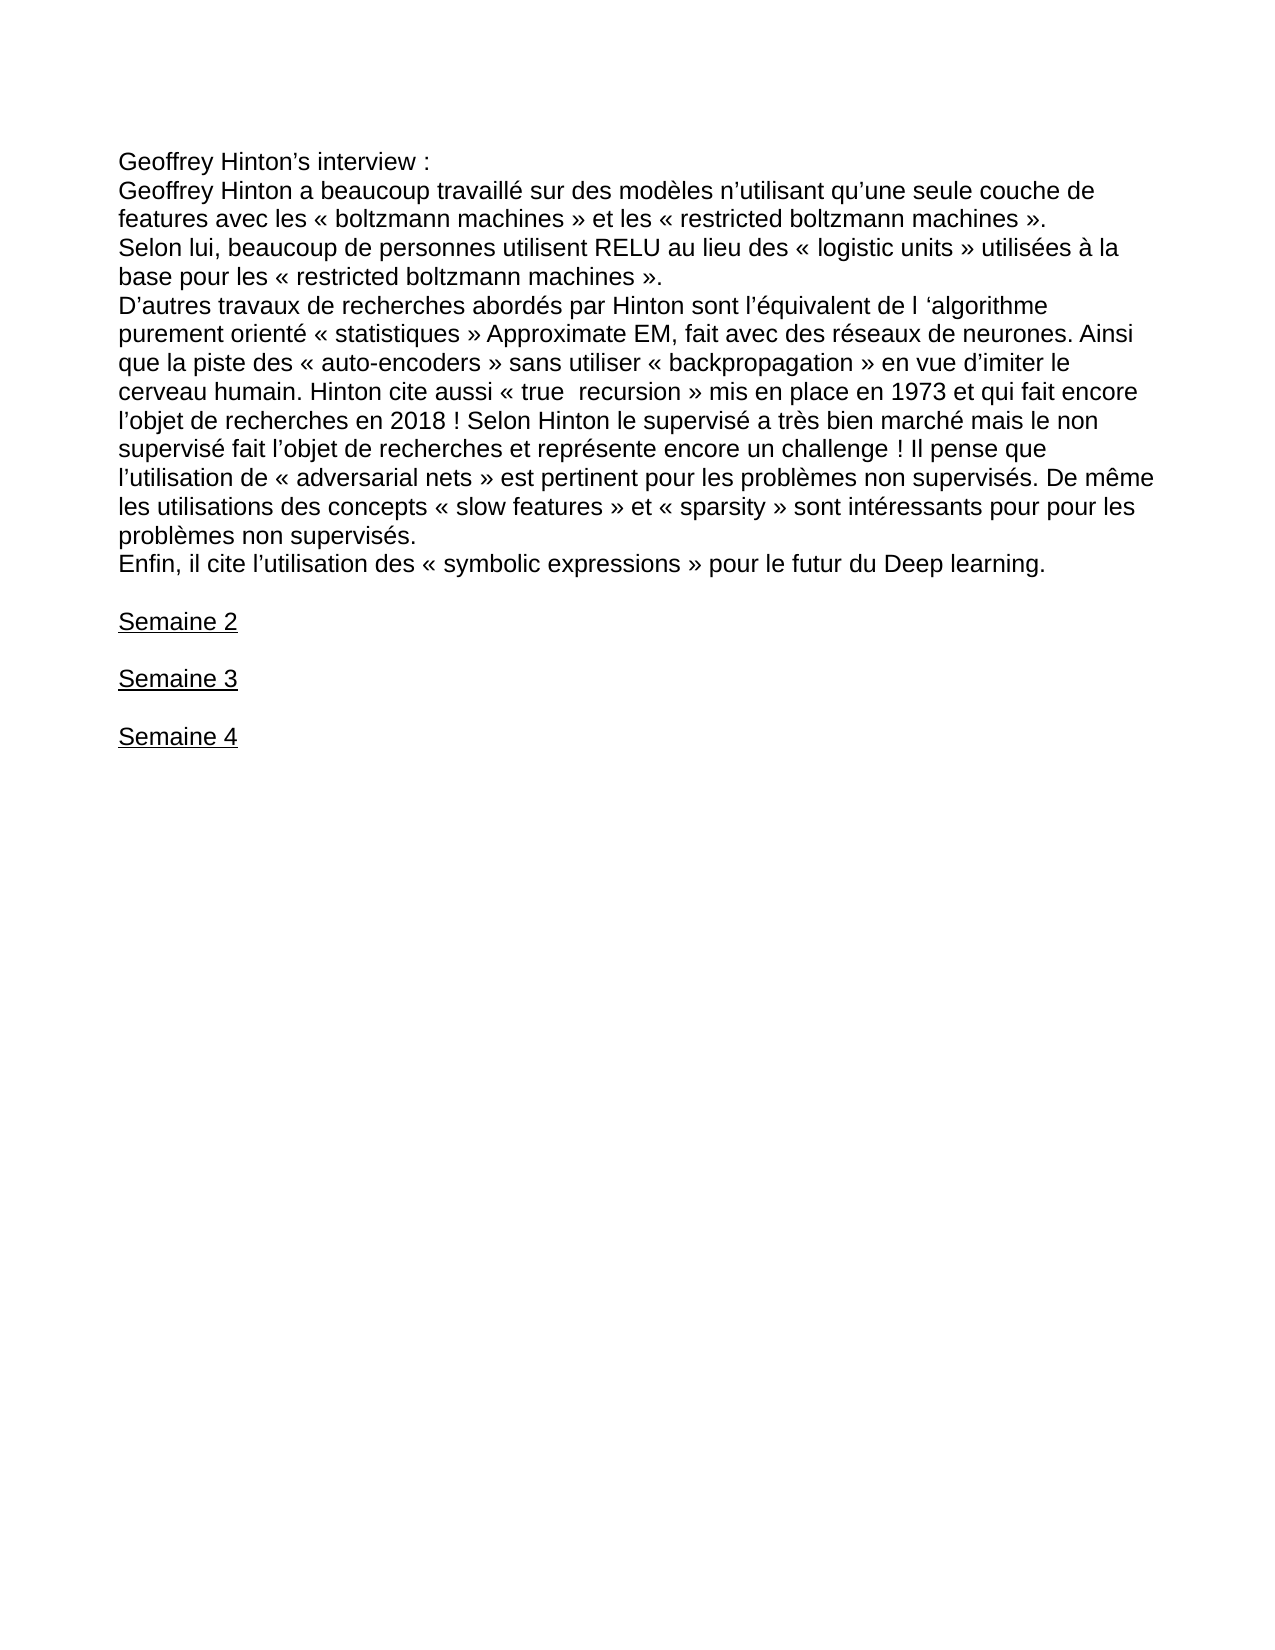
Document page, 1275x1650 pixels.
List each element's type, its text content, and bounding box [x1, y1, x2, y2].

text Semaine 2 [118, 607, 1157, 636]
text D’autres travaux de recherches abordés par Hinton sont l’équivalent de l ‘algorithme purement orienté « statistiques » Approximate EM, fait avec des réseaux de neurones. Ainsi que la piste des « auto-encoders » sans utiliser « backpropagation » en vue d’imiter le cerveau humain. Hinton cite aussi « true recursion » mis en place en 1973 et qui fait encore l’objet de recherches en 2018 ! Selon Hinton le supervisé a très bien marché mais le non supervisé fait l’objet de recherches et représente encore un challenge ! Il pense que l’utilisation de « adversarial nets » est pertinent pour les problèmes non supervisés. De même les utilisations des concepts « slow features » et « sparsity » sont intéressants pour pour les problèmes non supervisés. [118, 291, 1157, 549]
text Geoffrey Hinton a beaucoup travaillé sur des modèles n’utilisant qu’une seule couche de features avec les « boltzmann machines » et les « restricted boltzmann machines ». [118, 176, 1157, 233]
text Enfin, il cite l’utilisation des « symbolic expressions » pour le futur du Deep learning. [118, 549, 1157, 578]
text Semaine 3 [118, 664, 1157, 693]
text Semaine 4 [118, 722, 1157, 751]
text Geoffrey Hinton’s interview : [118, 147, 1157, 176]
text Selon lui, beaucoup de personnes utilisent RELU au lieu des « logistic units » utilisées à la base pour les « restricted boltzmann machines ». [118, 233, 1157, 291]
